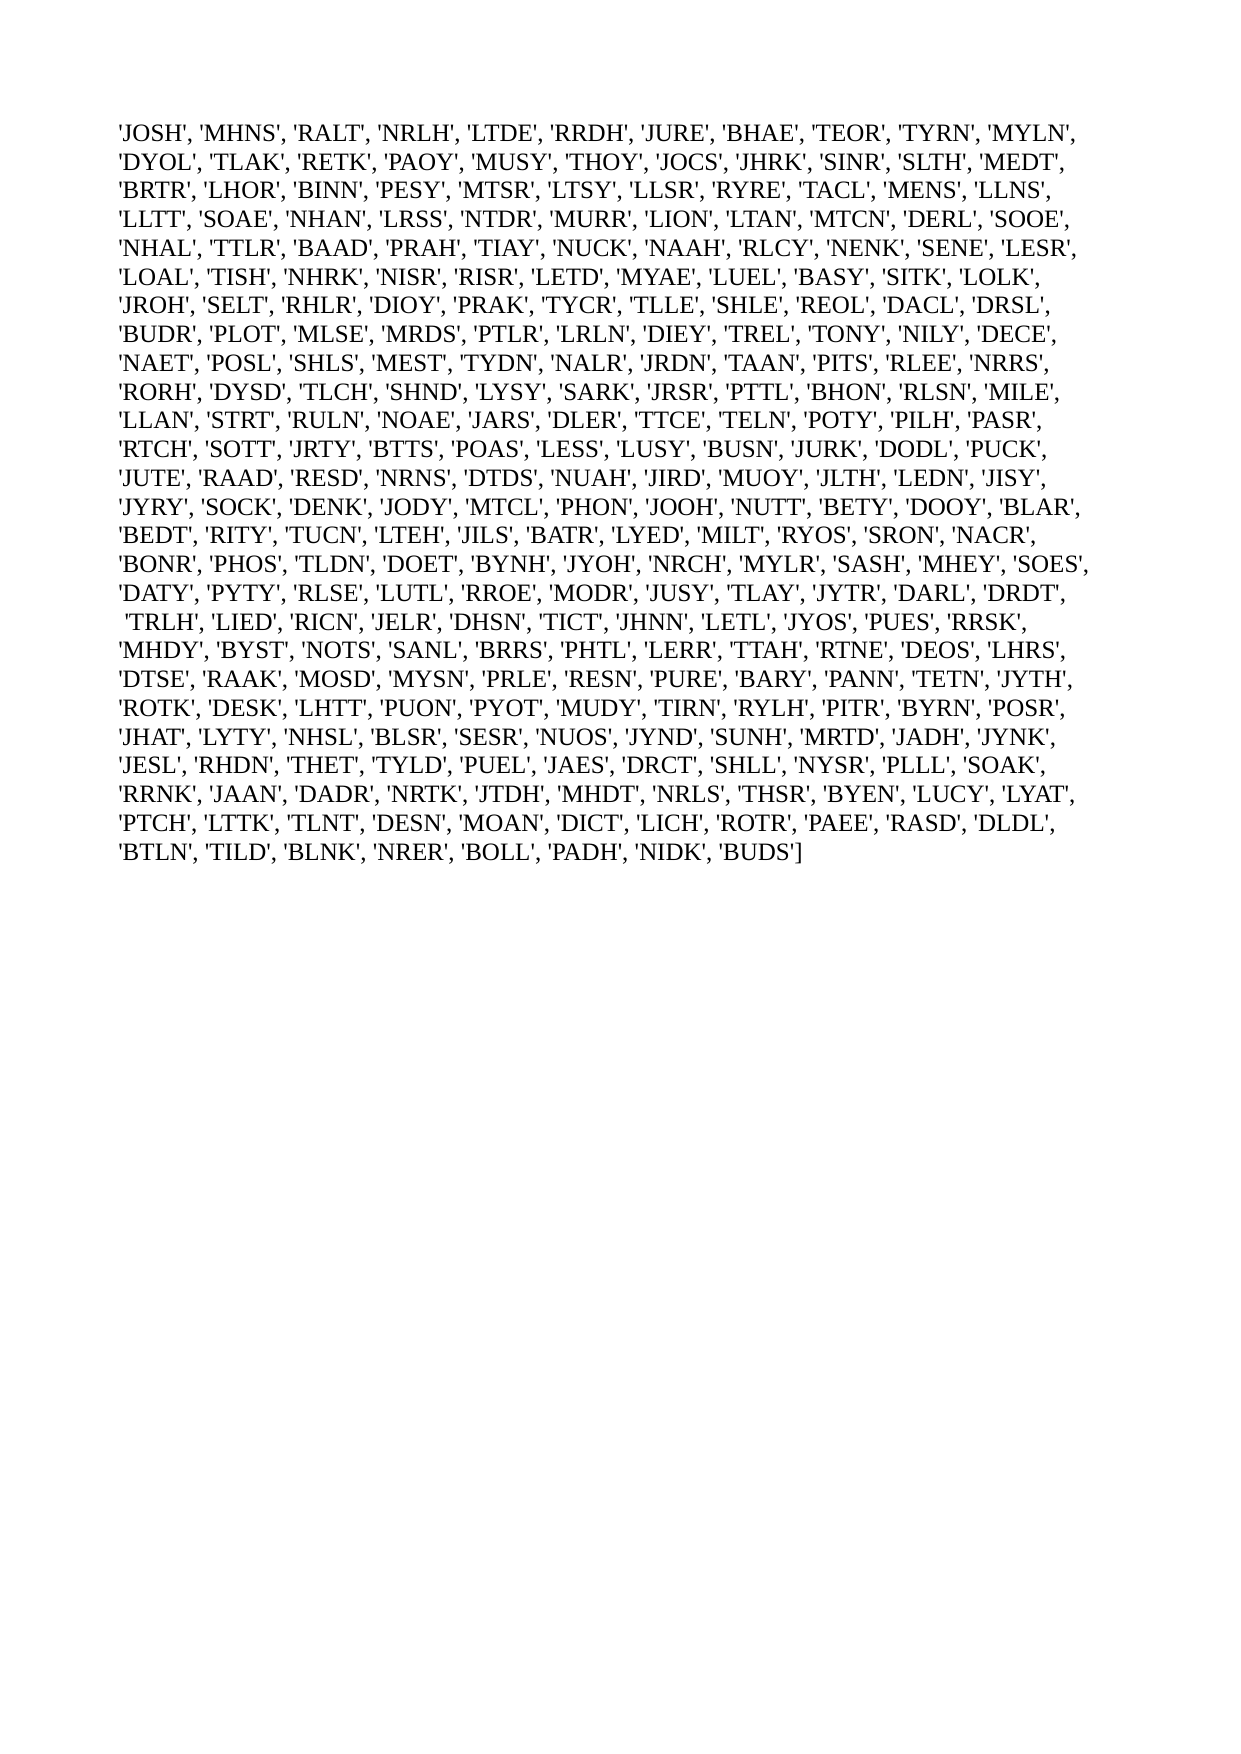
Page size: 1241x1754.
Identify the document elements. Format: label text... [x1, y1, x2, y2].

text 'JOSH', 'MHNS', 'RALT', 'NRLH', 'LTDE', 'RRDH', 'JURE', 'BHAE', 'TEOR', 'TYRN', 'MYLN', 'DYOL', 'TLAK', 'RETK', 'PAOY', 'MUSY', 'THOY', 'JOCS', 'JHRK', 'SINR', 'SLTH', 'MEDT', 'BRTR', 'LHOR', 'BINN', 'PESY', 'MTSR', 'LTSY', 'LLSR', 'RYRE', 'TACL', 'MENS', 'LLNS', 'LLTT', 'SOAE', 'NHAN', 'LRSS', 'NTDR', 'MURR', 'LION', 'LTAN', 'MTCN', 'DERL', 'SOOE', 'NHAL', 'TTLR', 'BAAD', 'PRAH', 'TIAY', 'NUCK', 'NAAH', 'RLCY', 'NENK', 'SENE', 'LESR', 'LOAL', 'TISH', 'NHRK', 'NISR', 'RISR', 'LETD', 'MYAE', 'LUEL', 'BASY', 'SITK', 'LOLK', 'JROH', 'SELT', 'RHLR', 'DIOY', 'PRAK', 'TYCR', 'TLLE', 'SHLE', 'REOL', 'DACL', 'DRSL', 'BUDR', 'PLOT', 'MLSE', 'MRDS', 'PTLR', 'LRLN', 'DIEY', 'TREL', 'TONY', 'NILY', 'DECE', 'NAET', 'POSL', 'SHLS', 'MEST', 'TYDN', 'NALR', 'JRDN', 'TAAN', 'PITS', 'RLEE', 'NRRS', 'RORH', 'DYSD', 'TLCH', 'SHND', 'LYSY', 'SARK', 'JRSR', 'PTTL', 'BHON', 'RLSN', 'MILE', 'LLAN', 'STRT', 'RULN', 'NOAE', 'JARS', 'DLER', 'TTCE', 'TELN', 'POTY', 'PILH', 'PASR', 'RTCH', 'SOTT', 'JRTY', 'BTTS', 'POAS', 'LESS', 'LUSY', 'BUSN', 'JURK', 'DODL', 'PUCK', 'JUTE', 'RAAD', 'RESD', 'NRNS', 'DTDS', 'NUAH', 'JIRD', 'MUOY', 'JLTH', 'LEDN', 'JISY', 'JYRY', 'SOCK', 'DENK', 'JODY', 'MTCL', 'PHON', 'JOOH', 'NUTT', 'BETY', 'DOOY', 'BLAR', 'BEDT', 'RITY', 'TUCN', 'LTEH', 'JILS', 'BATR', 'LYED', 'MILT', 'RYOS', 'SRON', 'NACR', 'BONR', 'PHOS', 'TLDN', 'DOET', 'BYNH', 'JYOH', 'NRCH', 'MYLR', 'SASH', 'MHEY', 'SOES', 'DATY', 'PYTY', 'RLSE', 'LUTL', 'RROE', 'MODR', 'JUSY', 'TLAY', 'JYTR', 'DARL', 'DRDT', [118, 118, 1122, 607]
text 'TRLH', 'LIED', 'RICN', 'JELR', 'DHSN', 'TICT', 'JHNN', 'LETL', 'JYOS', 'PUES', 'RRSK', 'MHDY', 'BYST', 'NOTS', 'SANL', 'BRRS', 'PHTL', 'LERR', 'TTAH', 'RTNE', 'DEOS', 'LHRS', 'DTSE', 'RAAK', 'MOSD', 'MYSN', 'PRLE', 'RESN', 'PURE', 'BARY', 'PANN', 'TETN', 'JYTH', 'ROTK', 'DESK', 'LHTT', 'PUON', 'PYOT', 'MUDY', 'TIRN', 'RYLH', 'PITR', 'BYRN', 'POSR', 'JHAT', 'LYTY', 'NHSL', 'BLSR', 'SESR', 'NUOS', 'JYND', 'SUNH', 'MRTD', 'JADH', 'JYNK', 'JESL', 'RHDN', 'THET', 'TYLD', 'PUEL', 'JAES', 'DRCT', 'SHLL', 'NYSR', 'PLLL', 'SOAK', 'RRNK', 'JAAN', 'DADR', 'NRTK', 'JTDH', 'MHDT', 'NRLS', 'THSR', 'BYEN', 'LUCY', 'LYAT', 'PTCH', 'LTTK', 'TLNT', 'DESN', 'MOAN', 'DICT', 'LICH', 'ROTR', 'PAEE', 'RASD', 'DLDL', 'BTLN', 'TILD', 'BLNK', 'NRER', 'BOLL', 'PADH', 'NIDK', 'BUDS'] [118, 607, 1122, 866]
